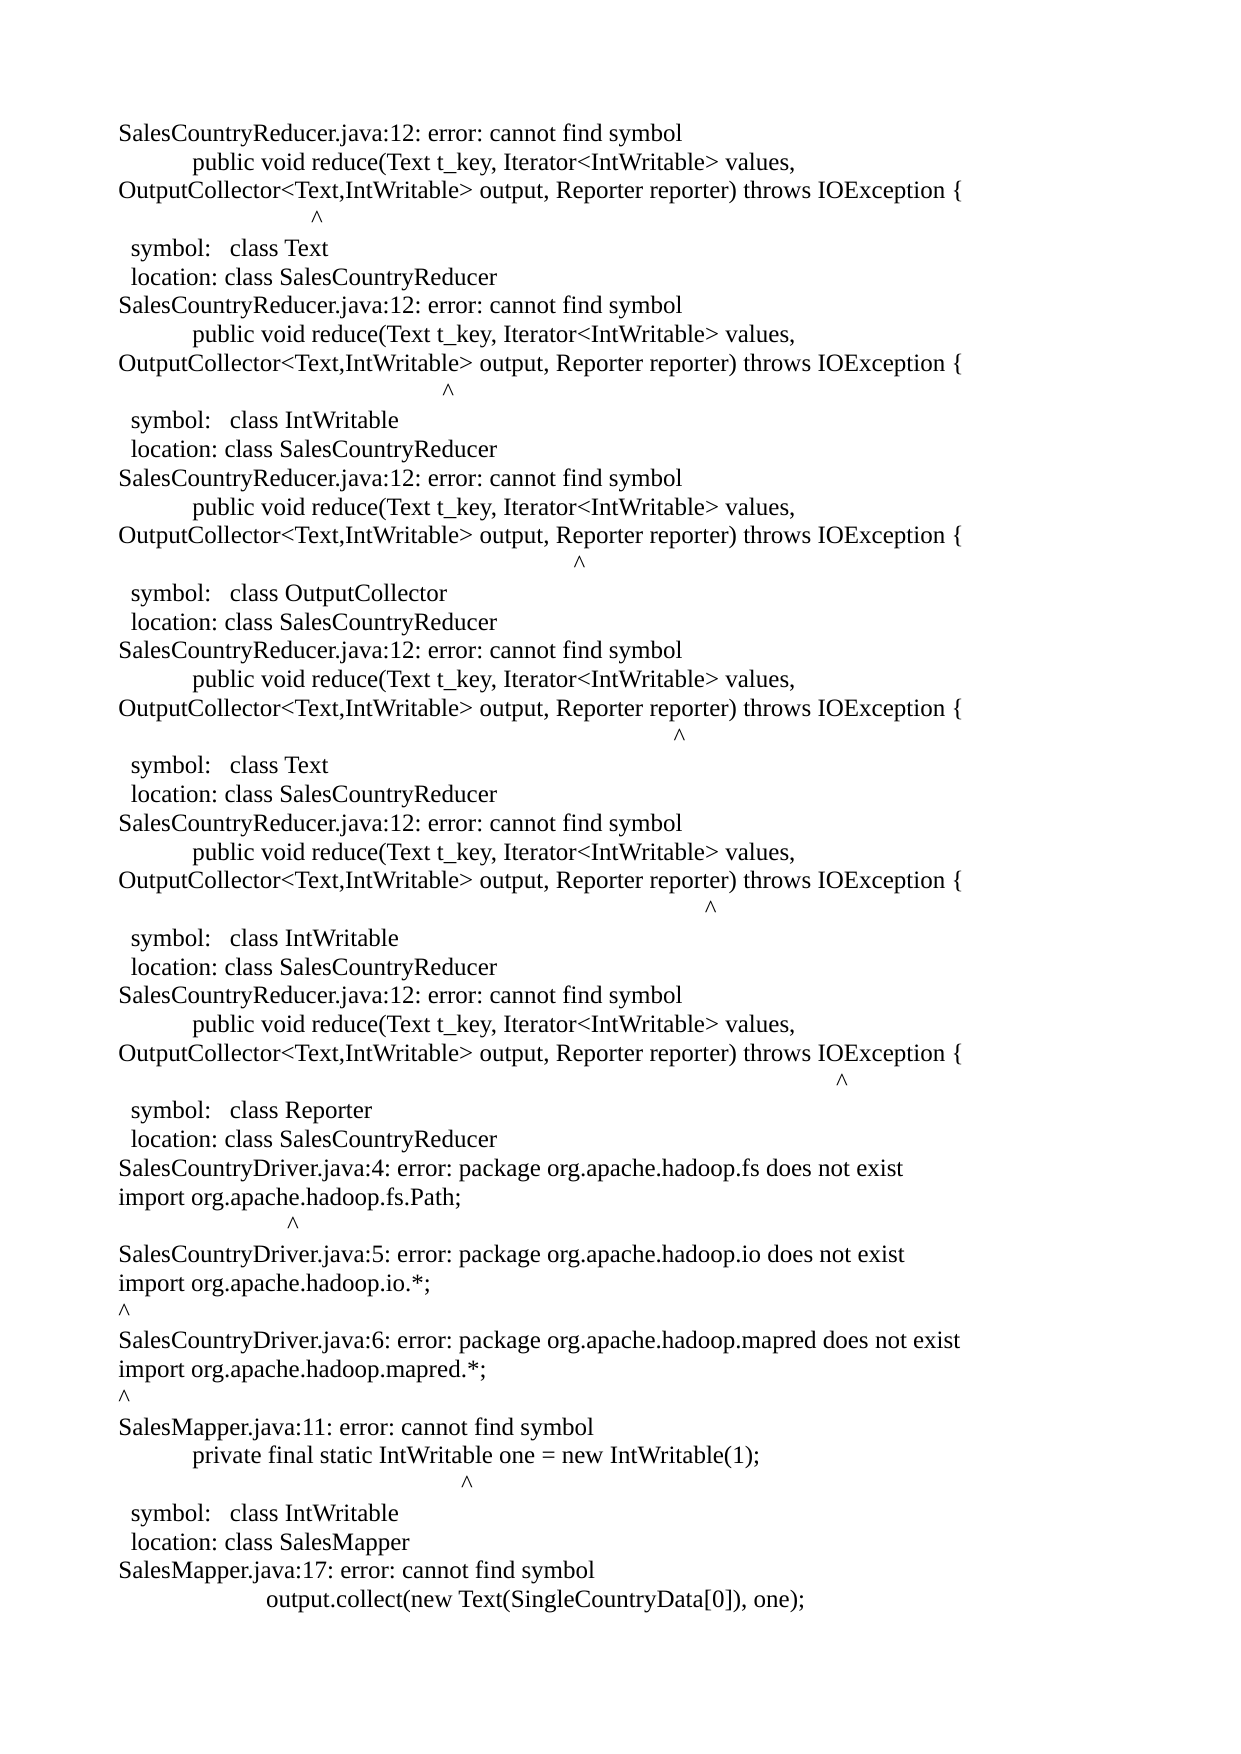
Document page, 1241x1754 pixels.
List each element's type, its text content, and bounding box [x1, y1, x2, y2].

text SalesCountryDriver.java:4: error: package org.apache.hadoop.fs does not exist [118, 1153, 1122, 1182]
text symbol: class IntWritable [118, 406, 1122, 434]
text symbol: class OutputCollector [118, 578, 1122, 607]
text output.collect(new Text(SingleCountryData[0]), one); [118, 1584, 1122, 1613]
text location: class SalesCountryReducer [118, 434, 1122, 463]
text location: class SalesCountryReducer [118, 607, 1122, 636]
text import org.apache.hadoop.mapred.*; [118, 1354, 1122, 1383]
text SalesCountryDriver.java:5: error: package org.apache.hadoop.io does not exist [118, 1239, 1122, 1268]
text location: class SalesCountryReducer [118, 1124, 1122, 1153]
text symbol: class IntWritable [118, 1498, 1122, 1527]
text symbol: class Text [118, 751, 1122, 779]
text location: class SalesCountryReducer [118, 262, 1122, 291]
text public void reduce(Text t_key, Iterator<IntWritable> values, OutputCollector<Text,IntWritable> output, Reporter reporter) throws IOException { [118, 147, 1122, 204]
text location: class SalesCountryReducer [118, 779, 1122, 808]
text ^ [118, 1211, 1122, 1239]
text ^ [118, 377, 1122, 406]
text SalesCountryReducer.java:12: error: cannot find symbol [118, 118, 1122, 147]
text import org.apache.hadoop.io.*; [118, 1268, 1122, 1297]
text SalesCountryReducer.java:12: error: cannot find symbol [118, 463, 1122, 492]
text import org.apache.hadoop.fs.Path; [118, 1182, 1122, 1211]
text public void reduce(Text t_key, Iterator<IntWritable> values, OutputCollector<Text,IntWritable> output, Reporter reporter) throws IOException { [118, 1009, 1122, 1067]
text location: class SalesCountryReducer [118, 952, 1122, 981]
text ^ [118, 1067, 1122, 1096]
text public void reduce(Text t_key, Iterator<IntWritable> values, OutputCollector<Text,IntWritable> output, Reporter reporter) throws IOException { [118, 837, 1122, 894]
text public void reduce(Text t_key, Iterator<IntWritable> values, OutputCollector<Text,IntWritable> output, Reporter reporter) throws IOException { [118, 664, 1122, 722]
text SalesCountryReducer.java:12: error: cannot find symbol [118, 636, 1122, 664]
text location: class SalesMapper [118, 1527, 1122, 1556]
text ^ [118, 549, 1122, 578]
text SalesMapper.java:17: error: cannot find symbol [118, 1556, 1122, 1584]
text SalesCountryReducer.java:12: error: cannot find symbol [118, 981, 1122, 1009]
text symbol: class Text [118, 233, 1122, 262]
text SalesCountryReducer.java:12: error: cannot find symbol [118, 291, 1122, 319]
text public void reduce(Text t_key, Iterator<IntWritable> values, OutputCollector<Text,IntWritable> output, Reporter reporter) throws IOException { [118, 319, 1122, 377]
text SalesCountryReducer.java:12: error: cannot find symbol [118, 808, 1122, 837]
text public void reduce(Text t_key, Iterator<IntWritable> values, OutputCollector<Text,IntWritable> output, Reporter reporter) throws IOException { [118, 492, 1122, 549]
text ^ [118, 204, 1122, 233]
text private final static IntWritable one = new IntWritable(1); [118, 1441, 1122, 1469]
text ^ [118, 722, 1122, 751]
text ^ [118, 1383, 1122, 1412]
text SalesCountryDriver.java:6: error: package org.apache.hadoop.mapred does not exist [118, 1326, 1122, 1354]
text symbol: class IntWritable [118, 923, 1122, 952]
text ^ [118, 1469, 1122, 1498]
text symbol: class Reporter [118, 1096, 1122, 1124]
text SalesMapper.java:11: error: cannot find symbol [118, 1412, 1122, 1441]
text ^ [118, 894, 1122, 923]
text ^ [118, 1297, 1122, 1326]
